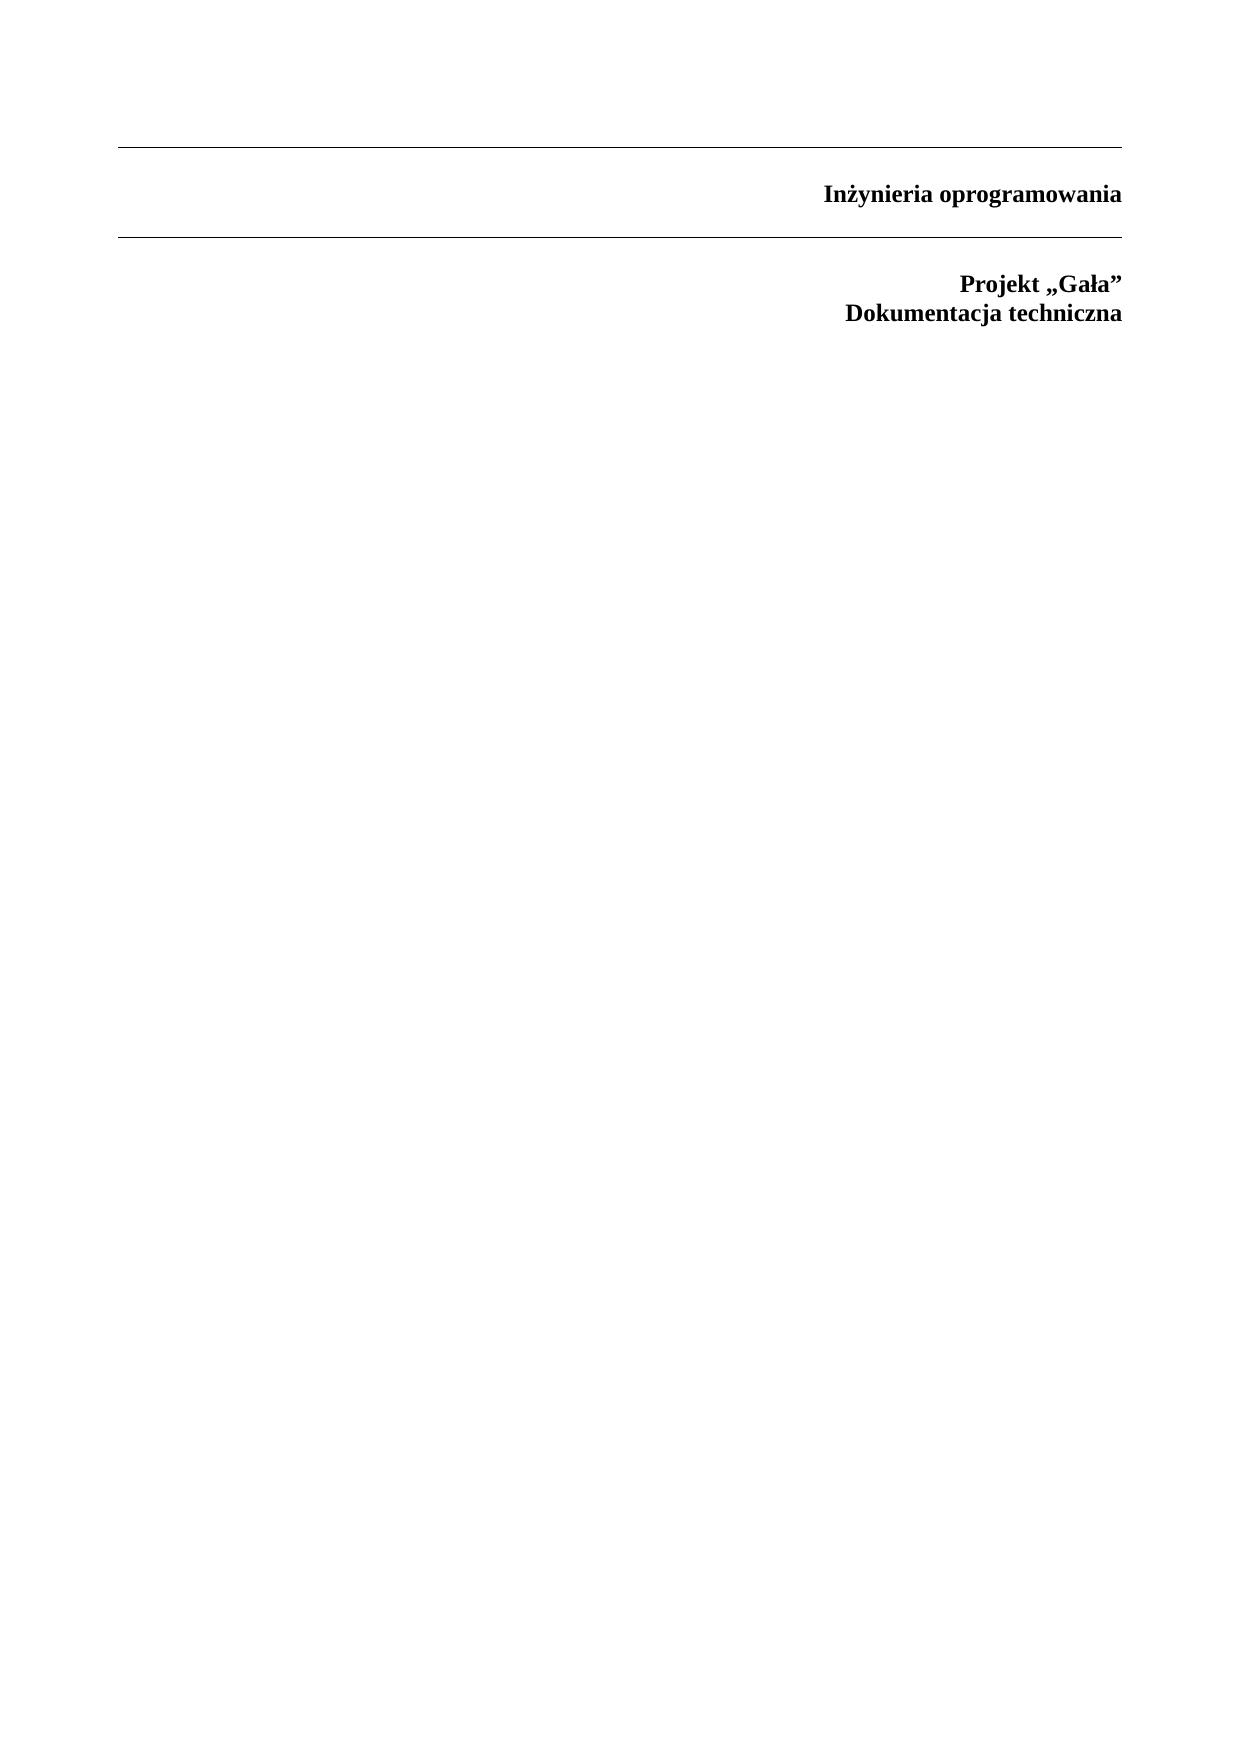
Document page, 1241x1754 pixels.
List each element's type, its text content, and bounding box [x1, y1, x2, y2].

text Projekt „Gała” [118, 269, 1122, 298]
text Inżynieria oprogramowania [118, 179, 1122, 208]
text Dokumentacja techniczna [118, 298, 1122, 327]
